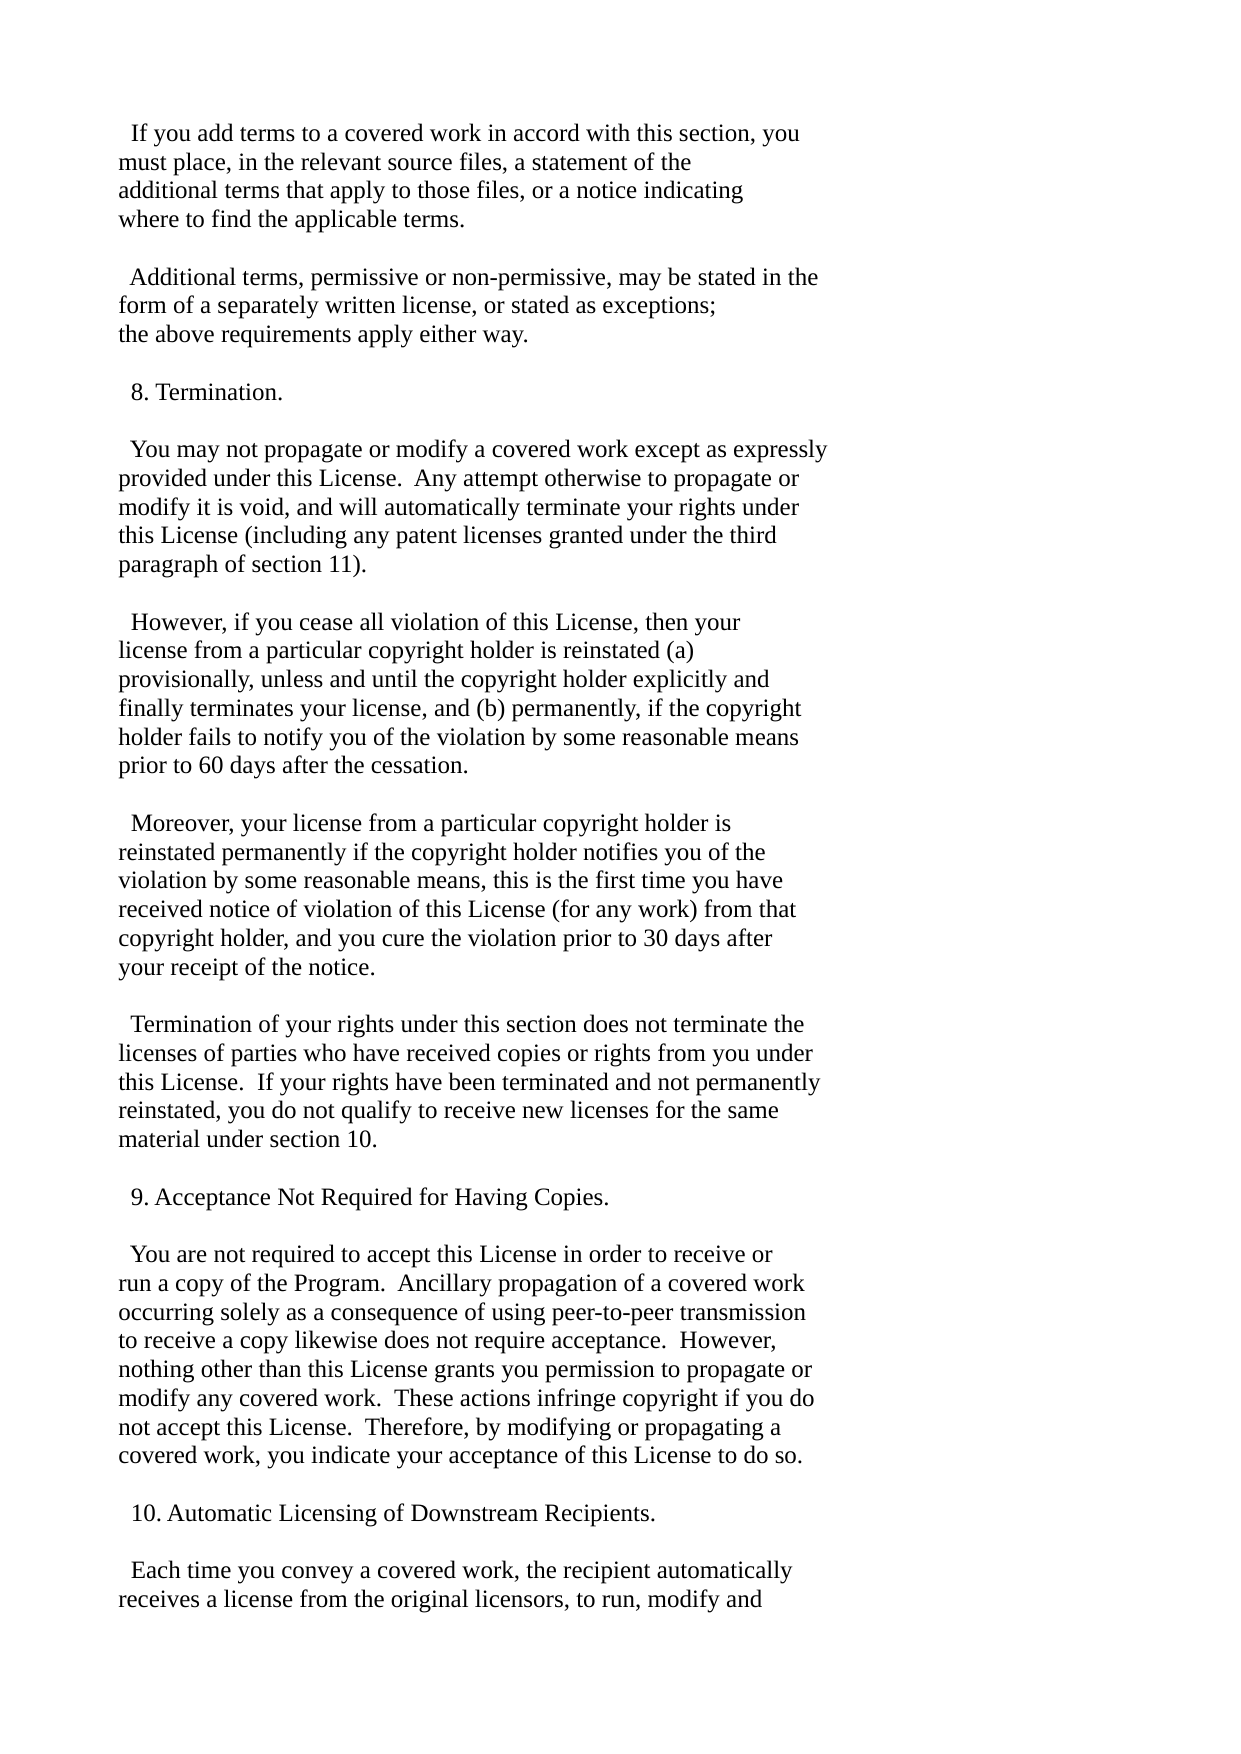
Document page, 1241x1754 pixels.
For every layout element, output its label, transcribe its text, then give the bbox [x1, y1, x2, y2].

text Moreover, your license from a particular copyright holder is [118, 808, 1122, 837]
text 10. Automatic Licensing of Downstream Recipients. [118, 1498, 1122, 1527]
text must place, in the relevant source files, a statement of the [118, 147, 1122, 176]
text material under section 10. [118, 1124, 1122, 1153]
text this License. If your rights have been terminated and not permanently [118, 1067, 1122, 1096]
text prior to 60 days after the cessation. [118, 751, 1122, 779]
text You may not propagate or modify a covered work except as expressly [118, 434, 1122, 463]
text provided under this License. Any attempt otherwise to propagate or [118, 463, 1122, 492]
text 8. Termination. [118, 377, 1122, 406]
text violation by some reasonable means, this is the first time you have [118, 866, 1122, 894]
text additional terms that apply to those files, or a notice indicating [118, 176, 1122, 204]
text finally terminates your license, and (b) permanently, if the copyright [118, 693, 1122, 722]
text Additional terms, permissive or non-permissive, may be stated in the [118, 262, 1122, 291]
text 9. Acceptance Not Required for Having Copies. [118, 1182, 1122, 1211]
text reinstated permanently if the copyright holder notifies you of the [118, 837, 1122, 866]
text modify any covered work. These actions infringe copyright if you do [118, 1383, 1122, 1412]
text If you add terms to a covered work in accord with this section, you [118, 118, 1122, 147]
text received notice of violation of this License (for any work) from that [118, 894, 1122, 923]
text the above requirements apply either way. [118, 319, 1122, 348]
text this License (including any patent licenses granted under the third [118, 521, 1122, 549]
text not accept this License. Therefore, by modifying or propagating a [118, 1412, 1122, 1441]
text provisionally, unless and until the copyright holder explicitly and [118, 664, 1122, 693]
text copyright holder, and you cure the violation prior to 30 days after [118, 923, 1122, 952]
text Each time you convey a covered work, the recipient automatically [118, 1556, 1122, 1584]
text form of a separately written license, or stated as exceptions; [118, 291, 1122, 319]
text to receive a copy likewise does not require acceptance. However, [118, 1326, 1122, 1354]
text your receipt of the notice. [118, 952, 1122, 981]
text However, if you cease all violation of this License, then your [118, 607, 1122, 636]
text modify it is void, and will automatically terminate your rights under [118, 492, 1122, 521]
text licenses of parties who have received copies or rights from you under [118, 1038, 1122, 1067]
text where to find the applicable terms. [118, 204, 1122, 233]
text paragraph of section 11). [118, 549, 1122, 578]
text Termination of your rights under this section does not terminate the [118, 1009, 1122, 1038]
text holder fails to notify you of the violation by some reasonable means [118, 722, 1122, 751]
text nothing other than this License grants you permission to propagate or [118, 1354, 1122, 1383]
text run a copy of the Program. Ancillary propagation of a covered work [118, 1268, 1122, 1297]
text occurring solely as a consequence of using peer-to-peer transmission [118, 1297, 1122, 1326]
text license from a particular copyright holder is reinstated (a) [118, 636, 1122, 664]
text reinstated, you do not qualify to receive new licenses for the same [118, 1096, 1122, 1124]
text You are not required to accept this License in order to receive or [118, 1239, 1122, 1268]
text covered work, you indicate your acceptance of this License to do so. [118, 1441, 1122, 1469]
text receives a license from the original licensors, to run, modify and [118, 1584, 1122, 1613]
